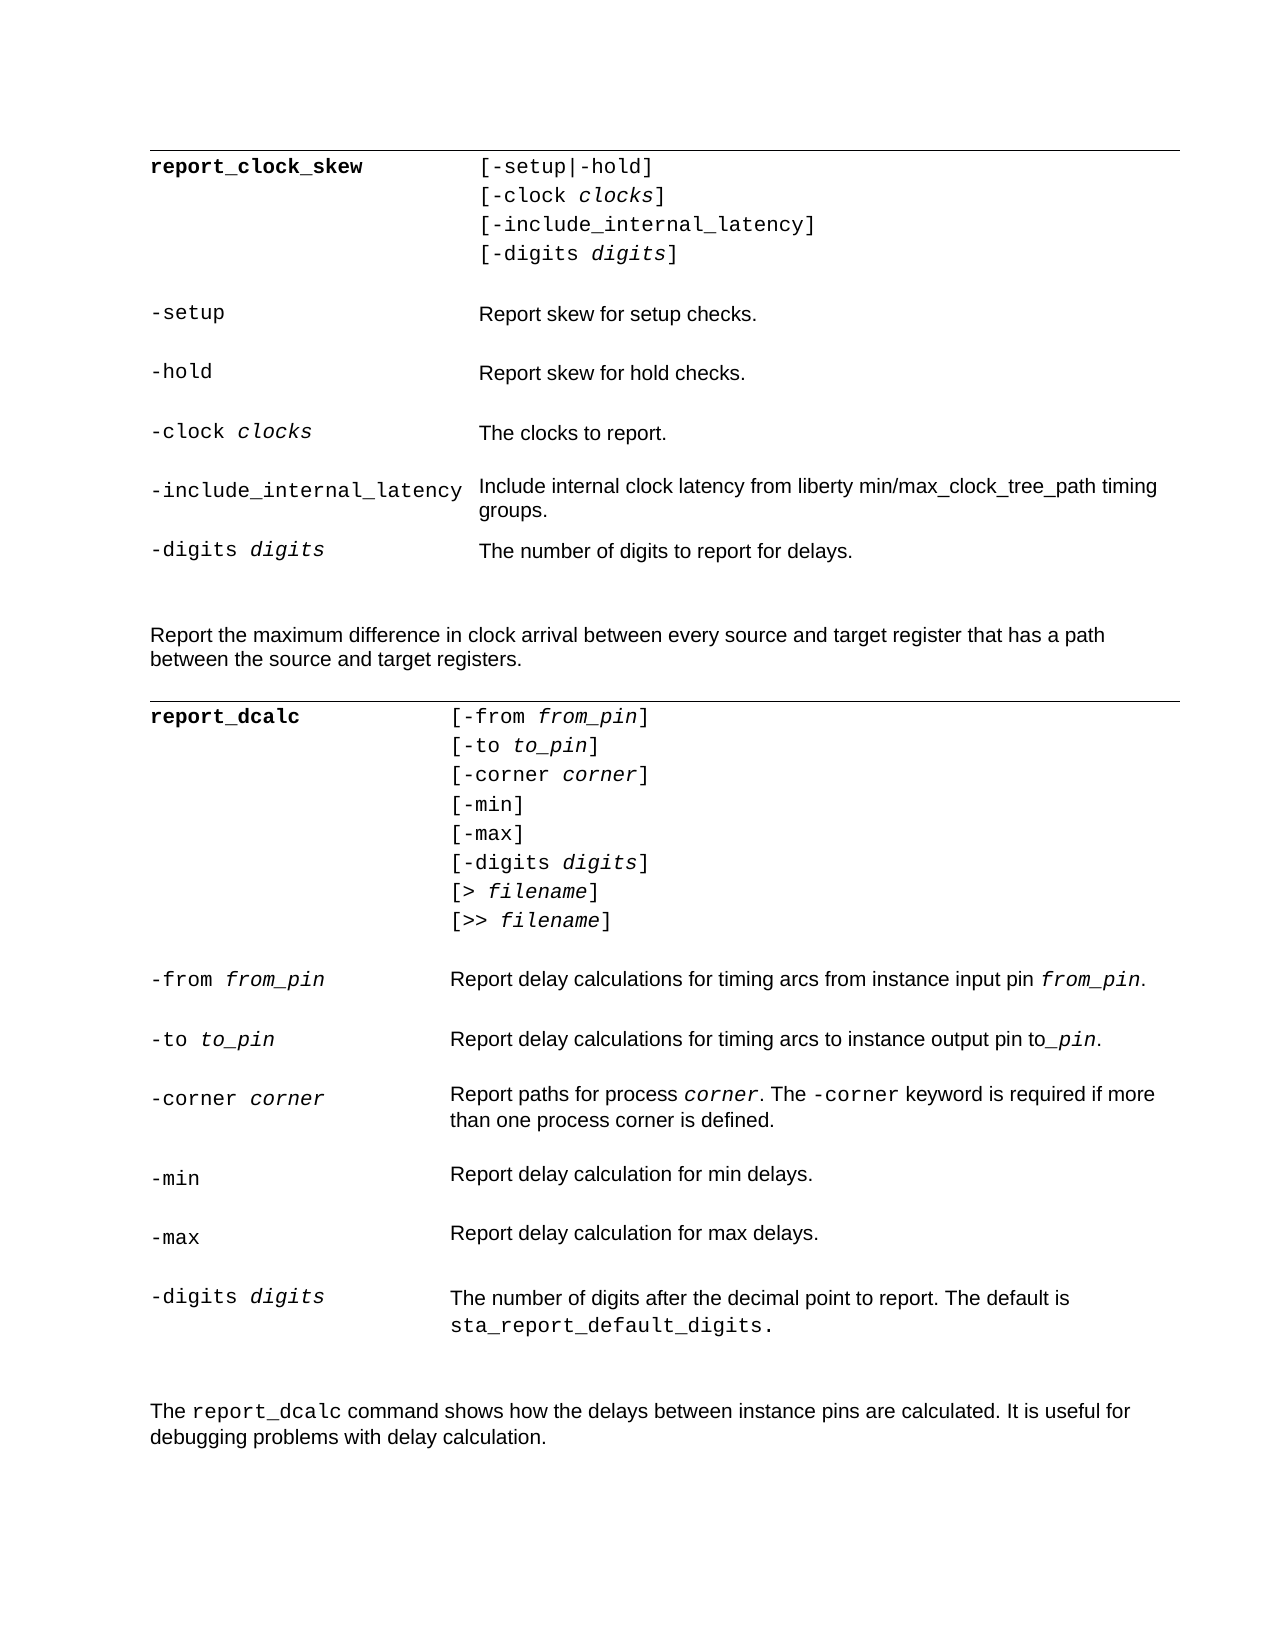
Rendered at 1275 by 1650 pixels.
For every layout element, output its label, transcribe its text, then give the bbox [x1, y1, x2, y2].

table_cell -clock clocks [150, 415, 478, 474]
table_cell Report skew for setup checks. [479, 297, 1180, 356]
table_cell Report delay calculation for max delays. [450, 1221, 1180, 1280]
table_cell -min [150, 1162, 450, 1221]
table_header [-setup|-hold] [-clock clocks] [-include_internal_latency] [-digits digits] [479, 151, 1180, 297]
table_header report_clock_skew [150, 151, 478, 297]
table_cell Report delay calculations for timing arcs from instance input pin from_pin. [450, 964, 1180, 1023]
table_cell Report delay calculations for timing arcs to instance output pin to_pin. [450, 1023, 1180, 1082]
table_cell The number of digits after the decimal point to report. The default is sta_report_default_digits. [450, 1280, 1180, 1369]
table_cell -hold [150, 356, 478, 415]
table_cell -setup [150, 297, 478, 356]
table_cell The number of digits to report for delays. [479, 534, 1180, 593]
table_cell Report paths for process corner. The -corner keyword is required if more than one process corner is defined. [450, 1082, 1180, 1162]
table_cell Report skew for hold checks. [479, 356, 1180, 415]
table_cell Include internal clock latency from liberty min/max_clock_tree_path timing groups. [479, 474, 1180, 533]
table_cell -corner corner [150, 1082, 450, 1162]
table_cell -to to_pin [150, 1023, 450, 1082]
table_cell Report delay calculation for min delays. [450, 1162, 1180, 1221]
table_cell -include_internal_latency [150, 474, 478, 533]
table_cell The clocks to report. [479, 415, 1180, 474]
text The report_dcalc command shows how the delays between instance pins are calculated. It is useful for debugging problems with delay calculation. [150, 1399, 1180, 1448]
table_cell -max [150, 1221, 450, 1280]
table_cell -digits digits [150, 1280, 450, 1369]
table_cell -digits digits [150, 534, 478, 593]
table_header report_dcalc [150, 702, 450, 964]
table_header [-from from_pin] [-to to_pin] [-corner corner] [-min] [-max] [-digits digits] [> filename] [>> filename] [450, 702, 1180, 964]
table_cell -from from_pin [150, 964, 450, 1023]
text Report the maximum difference in clock arrival between every source and target register that has a path between the source and target registers. [150, 623, 1180, 671]
